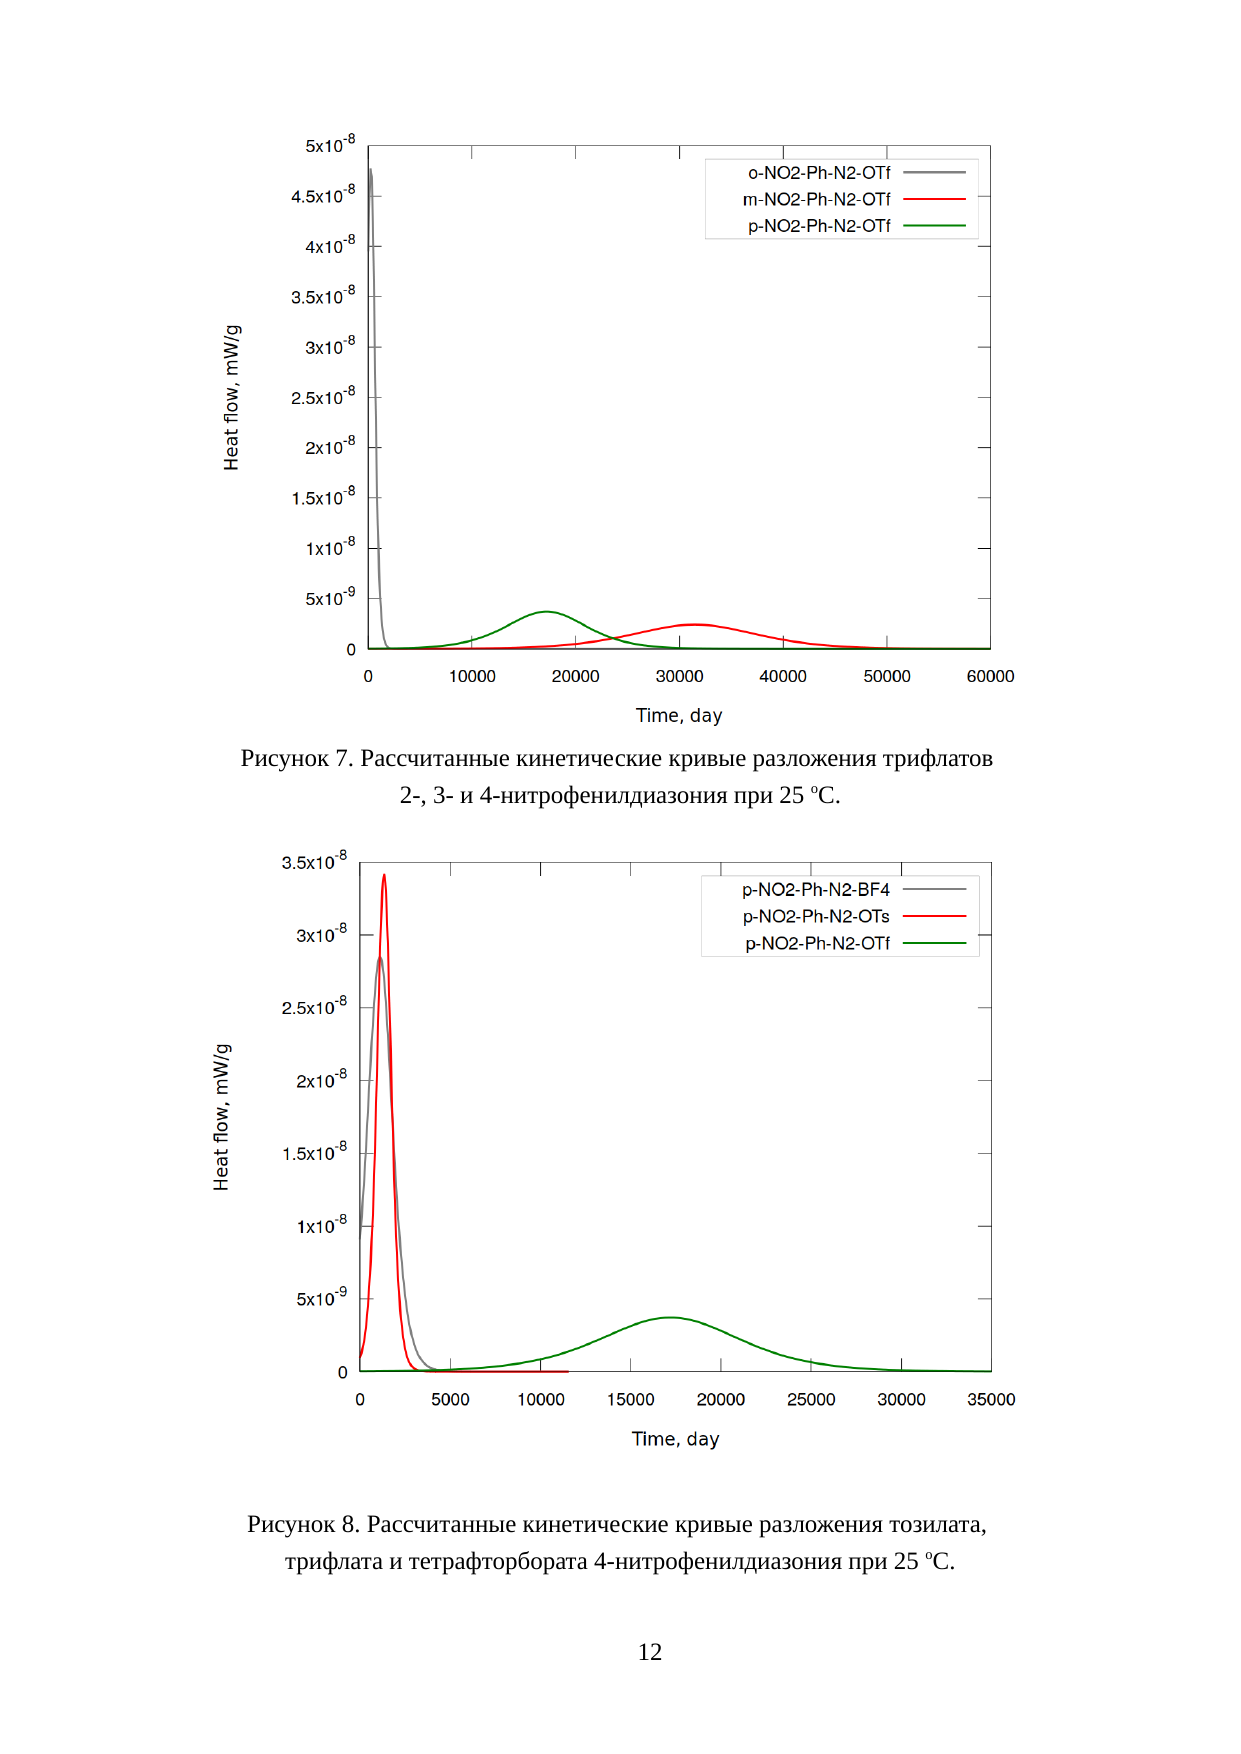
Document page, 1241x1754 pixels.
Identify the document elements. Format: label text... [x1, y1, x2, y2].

picture [205, 845, 1027, 1463]
text Рисунок 7. Рассчитанные кинетические кривые разложения трифлатов [118, 126, 1122, 772]
text трифлата и тетрафторбората 4-нитрофенилдиазония при 25 оС. [118, 1546, 1122, 1575]
picture [214, 126, 1027, 735]
text Рисунок 8. Рассчитанные кинетические кривые разложения тозилата, [118, 1509, 1122, 1537]
text 2-, 3- и 4-нитрофенилдиазония при 25 оС. [118, 780, 1122, 809]
